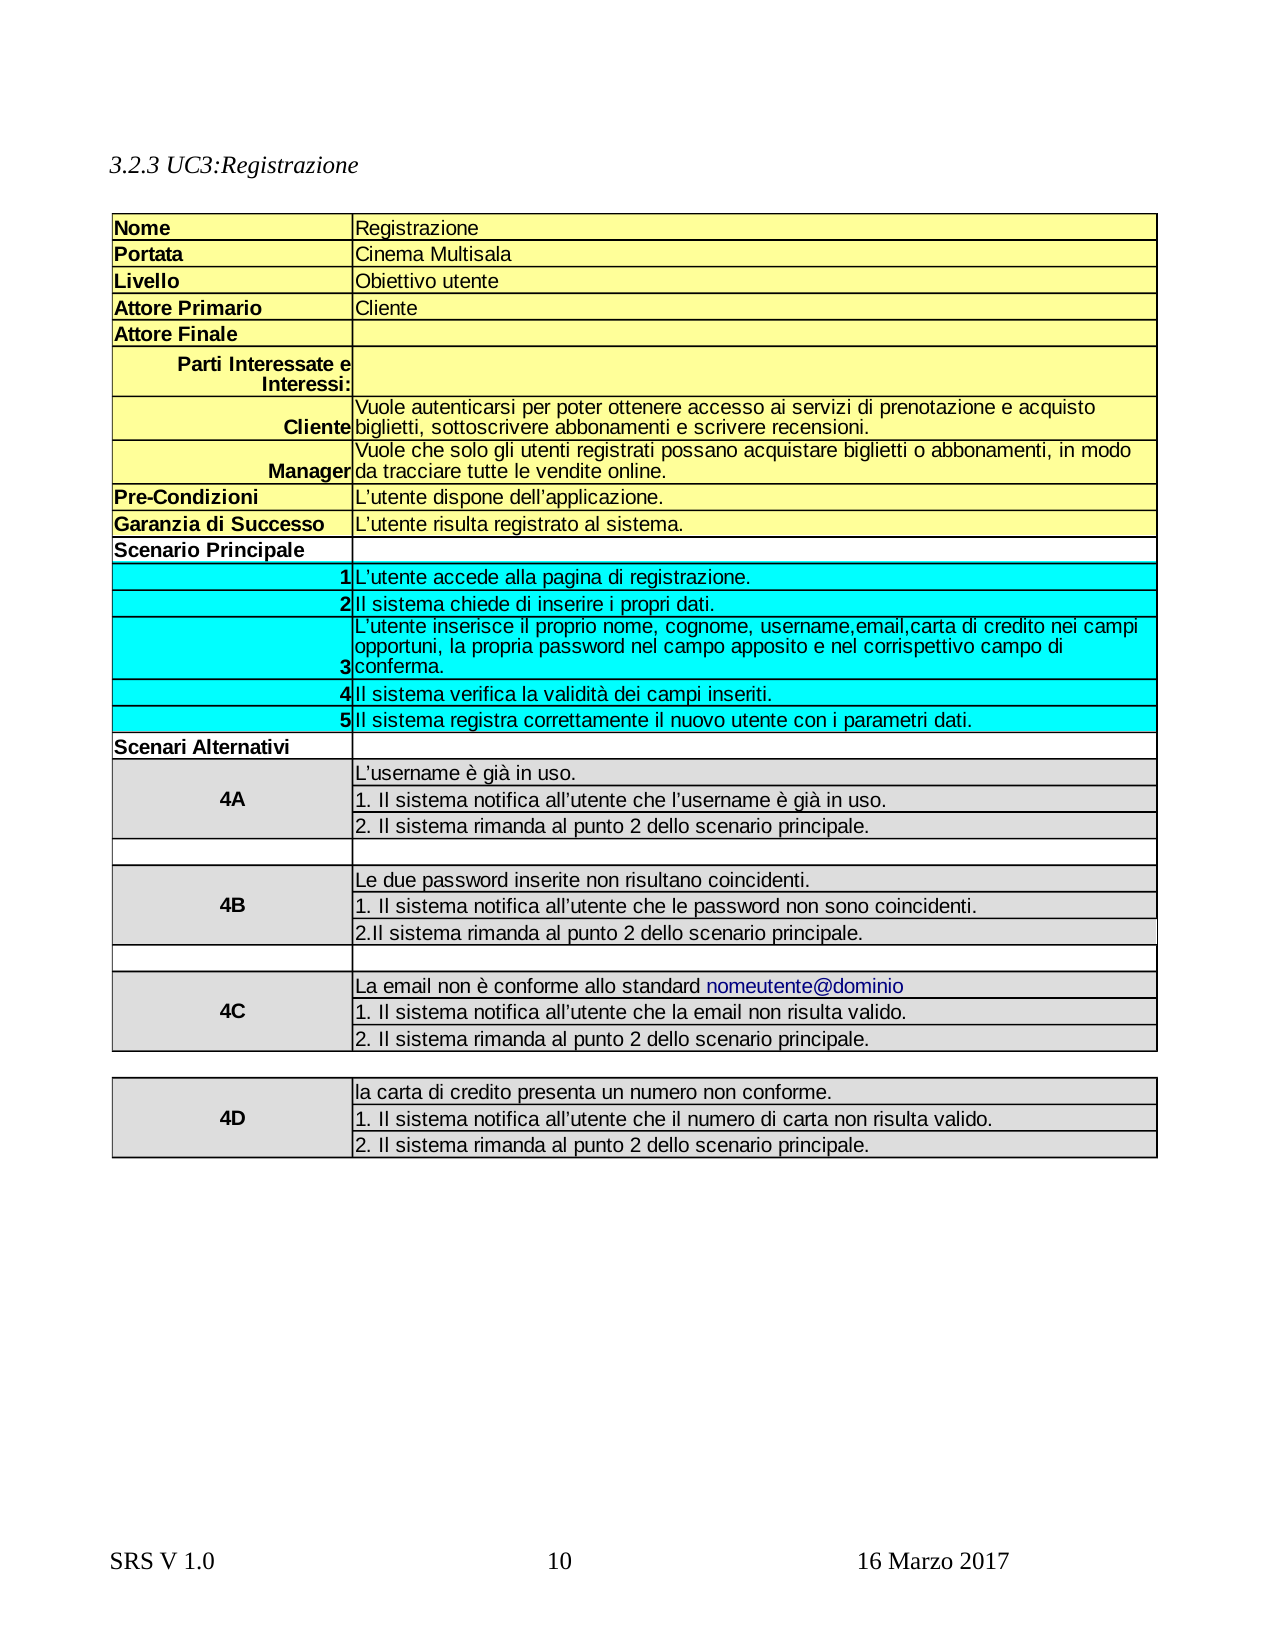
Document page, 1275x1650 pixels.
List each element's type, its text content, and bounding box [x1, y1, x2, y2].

subtitle 3.2.3 UC3:Registrazione [109, 150, 1162, 179]
